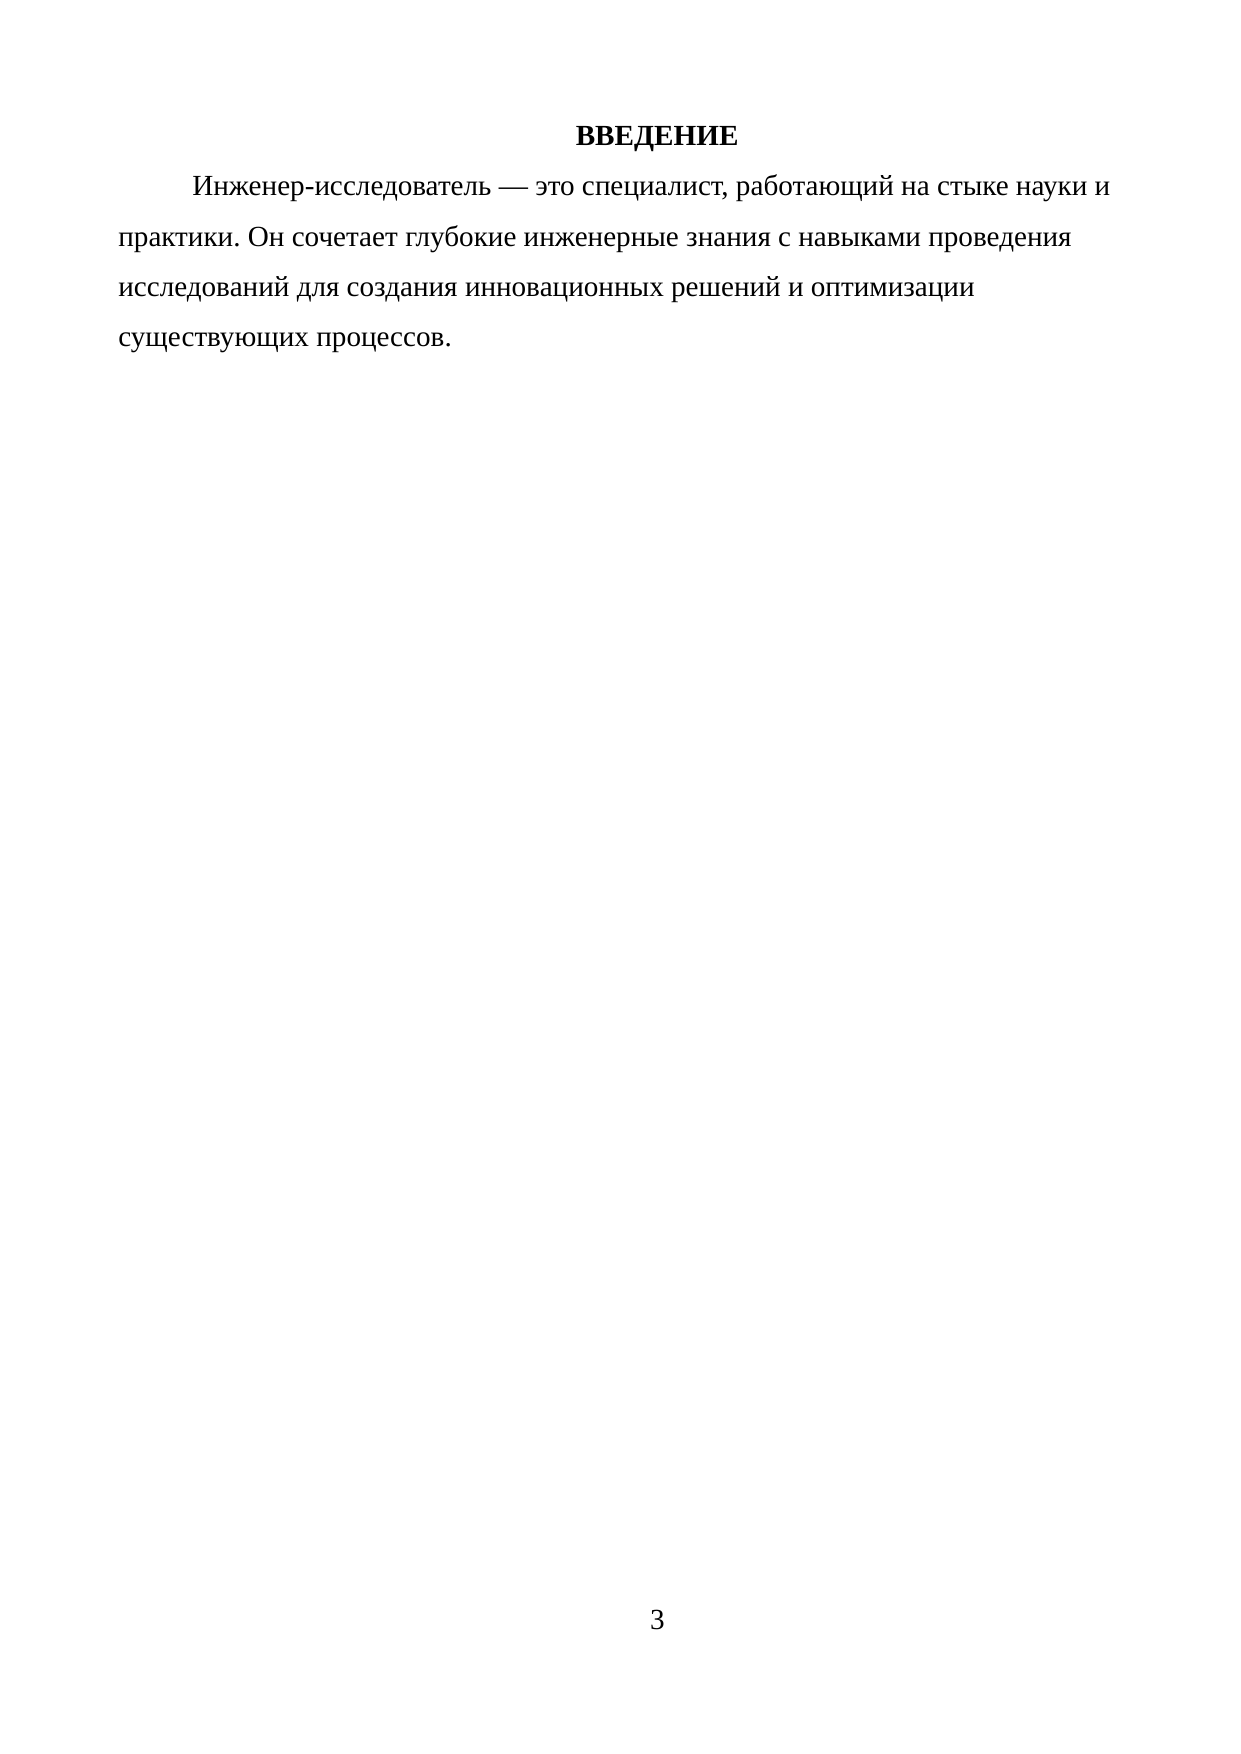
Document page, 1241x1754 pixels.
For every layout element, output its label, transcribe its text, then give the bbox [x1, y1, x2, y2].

subtitle ВВЕДЕНИЕ [118, 118, 1122, 152]
text Инженер-исследователь — это специалист, работающий на стыке науки и практики. Он сочетает глубокие инженерные знания с навыками проведения исследований для создания инновационных решений и оптимизации существующих процессов. [118, 168, 1122, 353]
